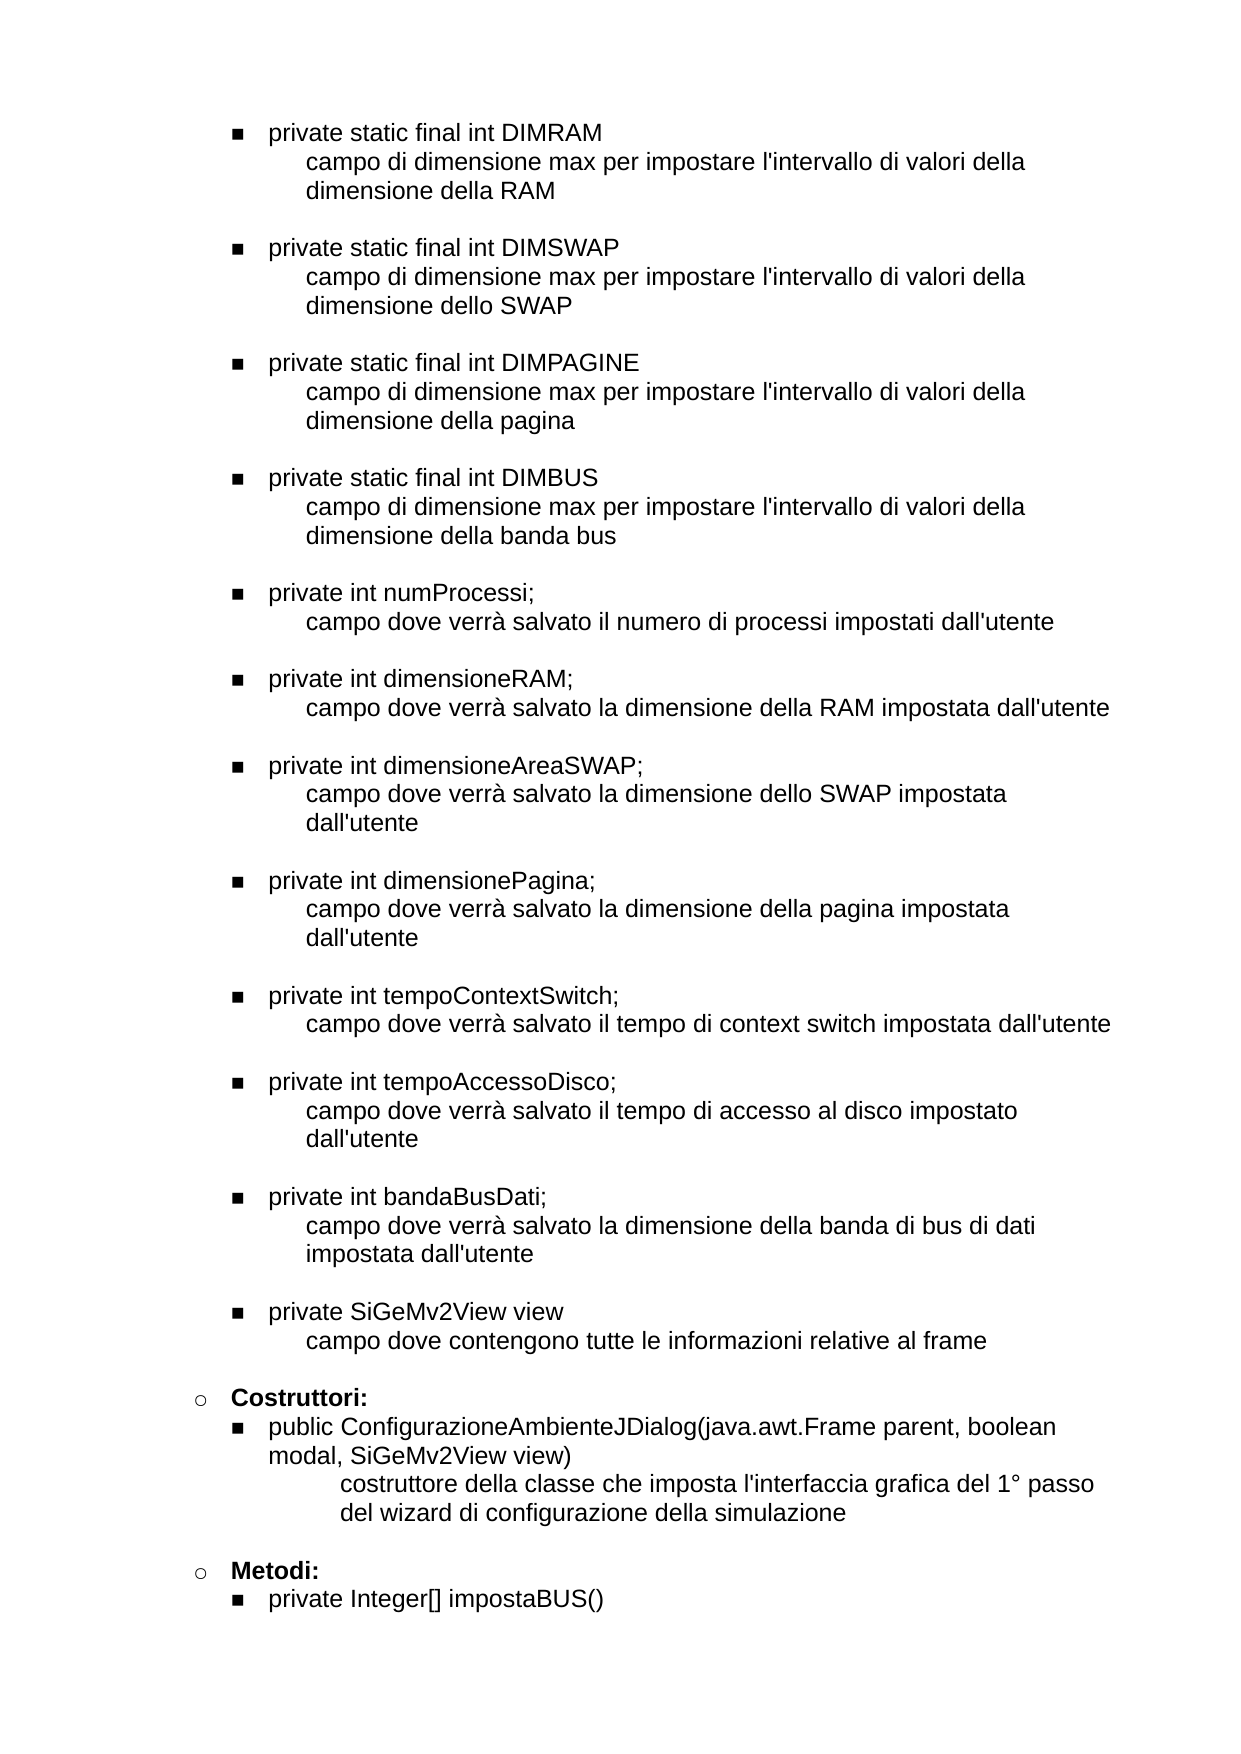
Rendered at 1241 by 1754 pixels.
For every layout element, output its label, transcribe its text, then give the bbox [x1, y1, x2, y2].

list campo di dimensione max per impostare l'intervallo di valori della dimensione della pagina [268, 377, 1122, 434]
list private SiGeMv2View view [231, 1297, 1122, 1326]
list campo dove verrà salvato la dimensione della pagina impostata dall'utente [268, 894, 1122, 952]
list campo dove verrà salvato il tempo di context switch impostata dall'utente [268, 1009, 1122, 1038]
text costruttore della classe che imposta l'interfaccia grafica del 1° passo del wizard di configurazione della simulazione [118, 1469, 1122, 1527]
list campo di dimensione max per impostare l'intervallo di valori della dimensione della RAM [268, 147, 1122, 204]
list Metodi: [193, 1556, 1122, 1584]
list campo dove verrà salvato il numero di processi impostati dall'utente [268, 607, 1122, 636]
list Costruttori: [193, 1383, 1122, 1412]
list private int dimensionePagina; [231, 866, 1122, 894]
list public ConfigurazioneAmbienteJDialog(java.awt.Frame parent, boolean modal, SiGeMv2View view) [231, 1412, 1122, 1469]
list campo dove verrà salvato il tempo di accesso al disco impostato dall'utente [268, 1096, 1122, 1153]
list private static final int DIMPAGINE [231, 348, 1122, 377]
list private int dimensioneAreaSWAP; [231, 751, 1122, 779]
list campo di dimensione max per impostare l'intervallo di valori della dimensione della banda bus [268, 492, 1122, 549]
list campo dove contengono tutte le informazioni relative al frame [268, 1326, 1122, 1354]
list private static final int DIMRAM [231, 118, 1122, 147]
list private Integer[] impostaBUS() [231, 1584, 1122, 1613]
list campo dove verrà salvato la dimensione dello SWAP impostata dall'utente [268, 779, 1122, 837]
list private int tempoContextSwitch; [231, 981, 1122, 1009]
list campo dove verrà salvato la dimensione della banda di bus di dati impostata dall'utente [268, 1211, 1122, 1268]
list campo dove verrà salvato la dimensione della RAM impostata dall'utente [268, 693, 1122, 722]
list private int numProcessi; [231, 578, 1122, 607]
list private int dimensioneRAM; [231, 664, 1122, 693]
list private static final int DIMSWAP [231, 233, 1122, 262]
list campo di dimensione max per impostare l'intervallo di valori della dimensione dello SWAP [268, 262, 1122, 319]
list private static final int DIMBUS [231, 463, 1122, 492]
list private int tempoAccessoDisco; [231, 1067, 1122, 1096]
list private int bandaBusDati; [231, 1182, 1122, 1211]
